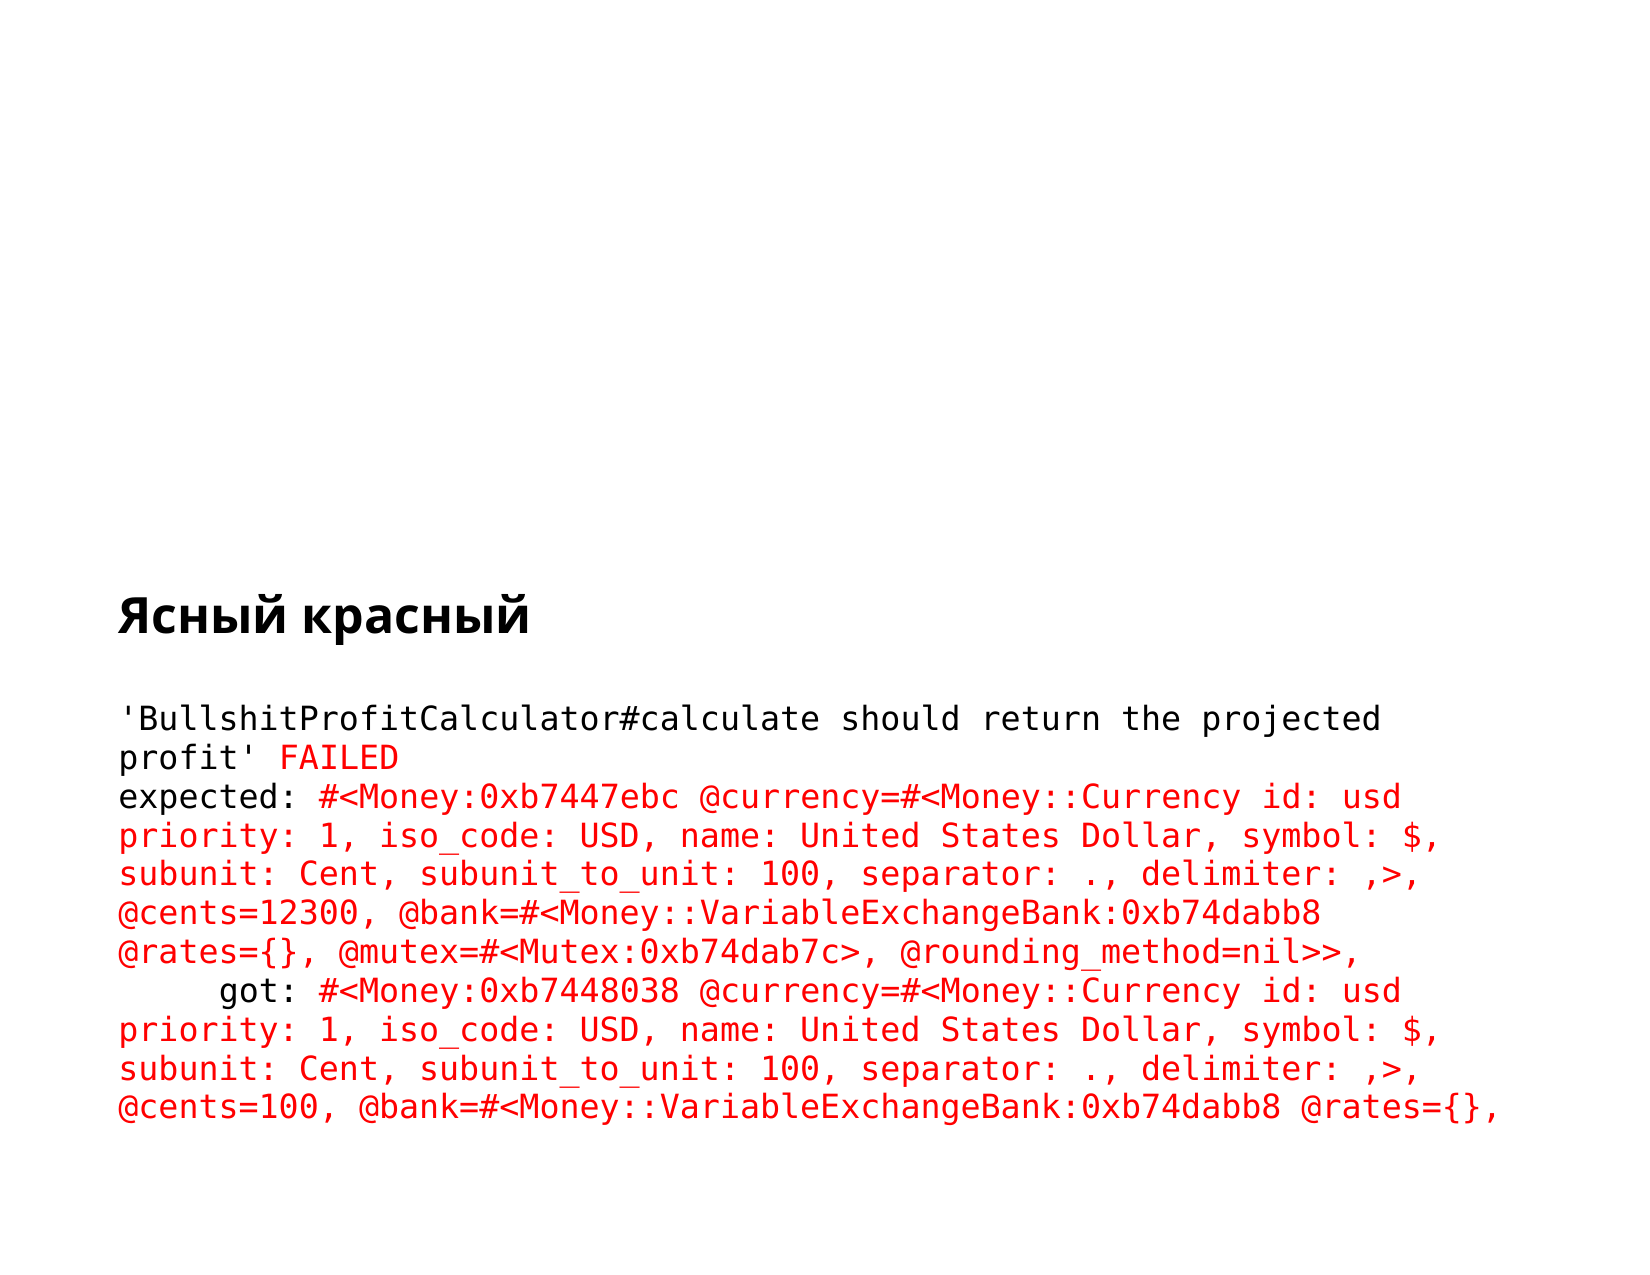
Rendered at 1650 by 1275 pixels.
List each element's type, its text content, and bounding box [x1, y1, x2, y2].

text got: #<Money:0xb7448038 @currency=#<Money::Currency id: usd priority: 1, iso_code: USD, name: United States Dollar, symbol: $, subunit: Cent, subunit_to_unit: 100, separator: ., delimiter: ,>, @cents=100, @bank=#<Money::VariableExchangeBank:0xb74dabb8 @rates={}, [118, 971, 1532, 1127]
text expected: #<Money:0xb7447ebc @currency=#<Money::Currency id: usd priority: 1, iso_code: USD, name: United States Dollar, symbol: $, subunit: Cent, subunit_to_unit: 100, separator: ., delimiter: ,>, @cents=12300, @bank=#<Money::VariableExchangeBank:0xb74dabb8 @rates={}, @mutex=#<Mutex:0xb74dab7c>, @rounding_method=nil>>, [118, 777, 1532, 971]
subtitle Ясный красный [118, 580, 1532, 648]
text 'BullshitProfitCalculator#calculate should return the projected profit' FAILED [118, 699, 1532, 777]
